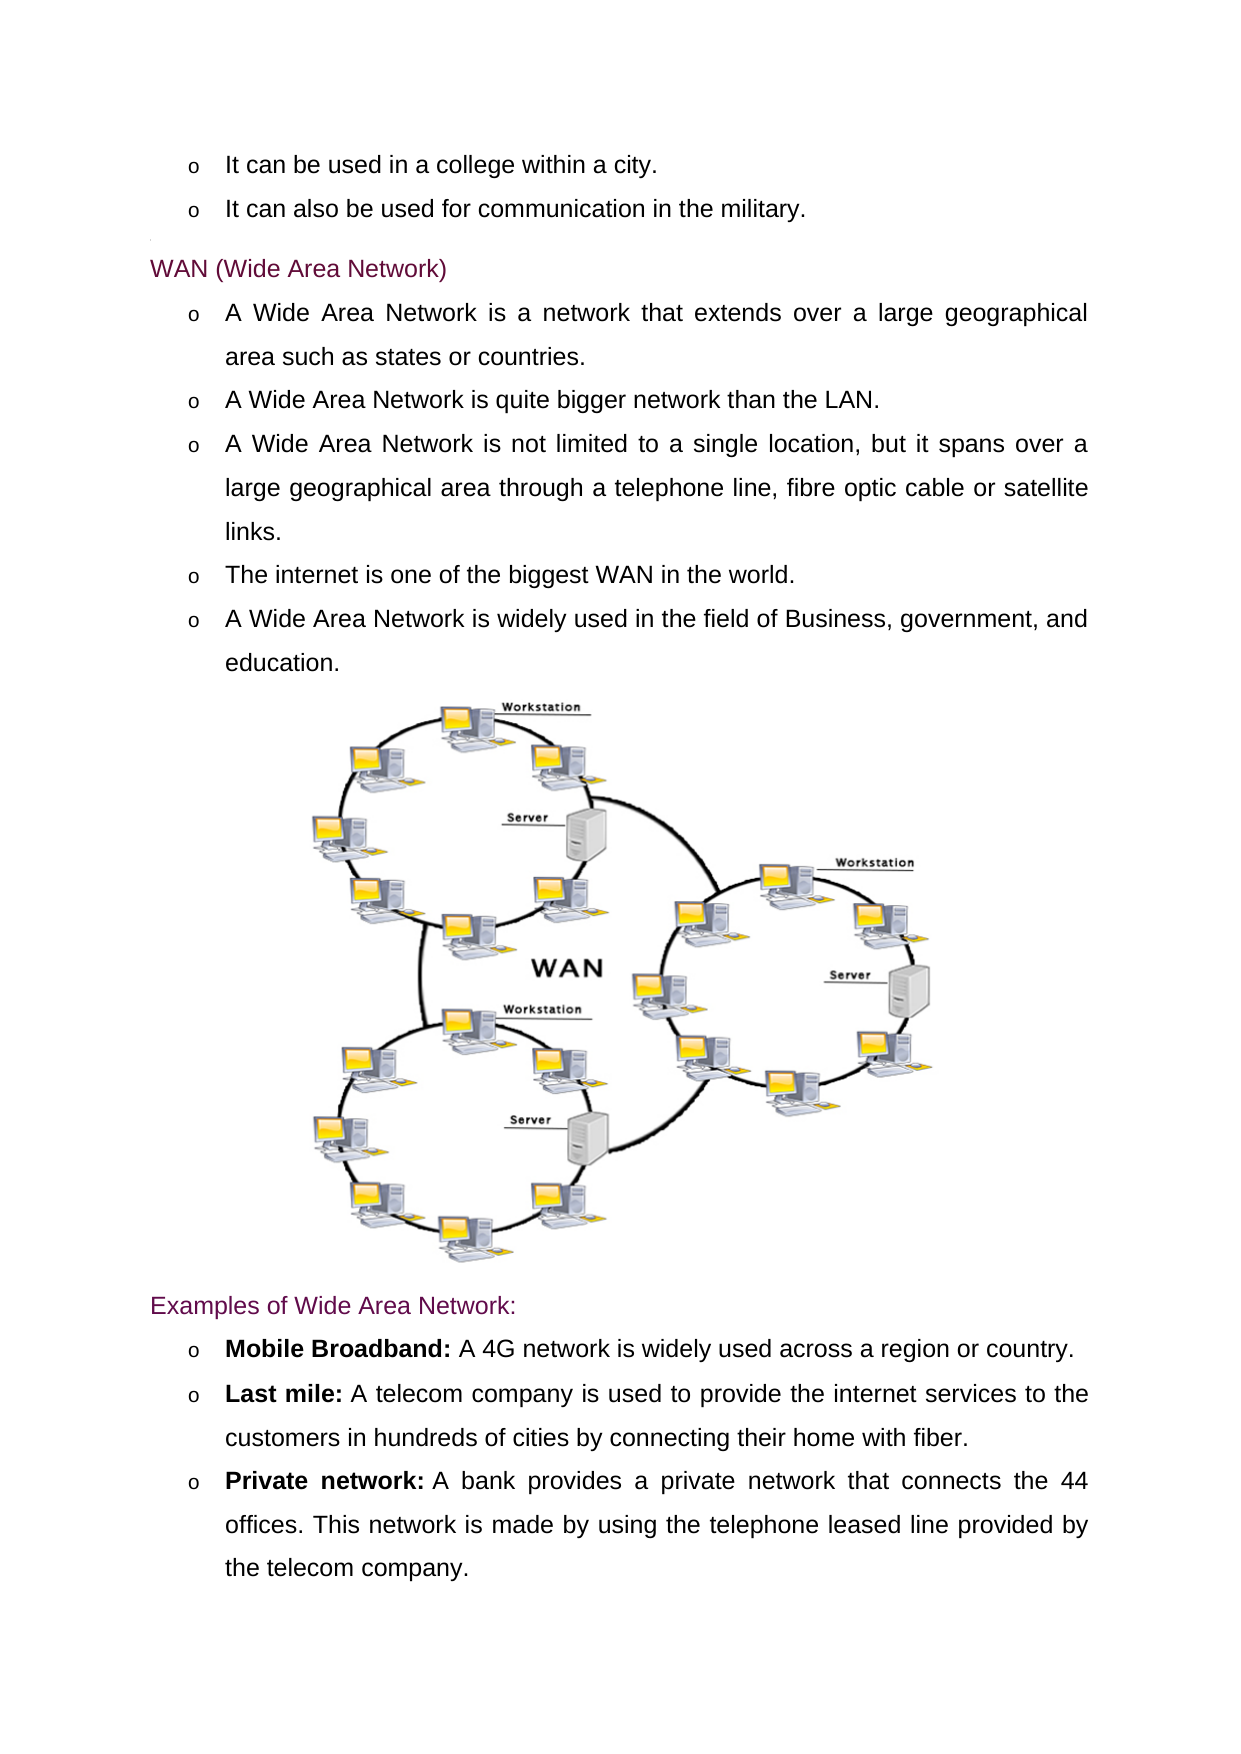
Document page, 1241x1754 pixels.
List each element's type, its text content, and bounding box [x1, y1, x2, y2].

list The internet is one of the biggest WAN in the world. [187, 559, 1090, 589]
list A Wide Area Network is not limited to a single location, but it spans over a large geographical area through a telephone line, fibre optic cable or satellite links. [187, 429, 1090, 545]
list A Wide Area Network is a network that extends over a large geographical area such as states or countries. [187, 298, 1090, 370]
list Last mile: A telecom company is used to provide the internet services to the customers in hundreds of cities by connecting their home with fiber. [187, 1379, 1090, 1452]
list Mobile Broadband: A 4G network is widely used across a region or country. [187, 1334, 1090, 1364]
subtitle WAN (Wide Area Network) [150, 254, 1090, 283]
list A Wide Area Network is quite bigger network than the LAN. [187, 385, 1090, 414]
list Private network: A bank provides a private network that connects the 44 offices. This network is made by using the telephone leased line provided by the telecom company. [187, 1466, 1090, 1582]
list It can be used in a college within a city. [187, 150, 1090, 180]
subtitle Examples of Wide Area Network: [150, 1291, 1090, 1320]
list A Wide Area Network is widely used in the field of Business, government, and education. [187, 604, 1090, 677]
list It can also be used for communication in the military. [187, 194, 1090, 224]
